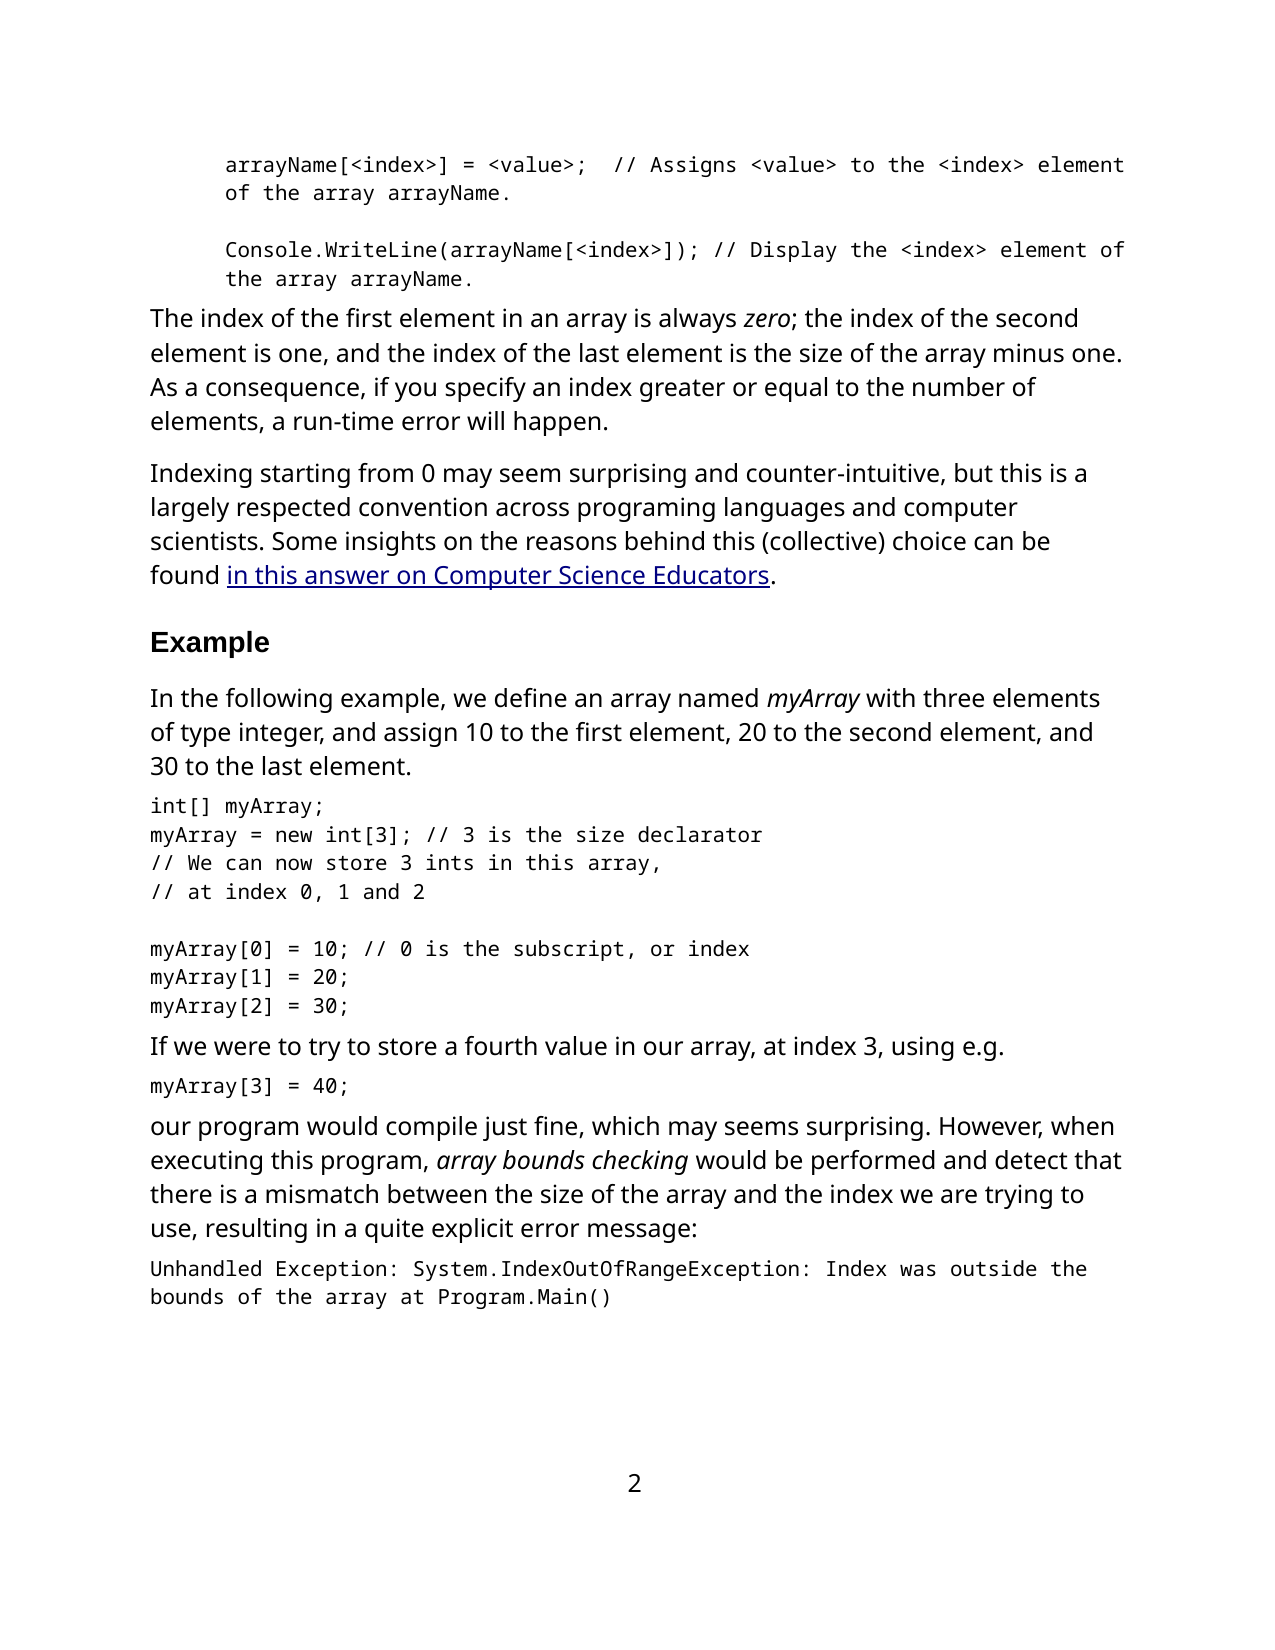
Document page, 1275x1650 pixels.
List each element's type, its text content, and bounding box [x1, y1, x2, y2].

text int[] myArray; [150, 792, 1125, 820]
text Unhandled Exception: System.IndexOutOfRangeException: Index was outside the bounds of the array at Program.Main() [150, 1254, 1125, 1311]
list Console.WriteLine(arrayName[<index>]); // Display the <index> element of the array arrayName. [187, 235, 1125, 292]
text The index of the first element in an array is always zero; the index of the second element is one, and the index of the last element is the size of the array minus one. As a consequence, if you specify an index greater or equal to the number of elements, a run-time error will happen. [150, 301, 1125, 437]
text myArray[1] = 20; [150, 962, 1125, 991]
text // We can now store 3 ints in this array, [150, 848, 1125, 877]
text our program would compile just fine, which may seems surprising. However, when executing this program, array bounds checking would be performed and detect that there is a mismatch between the size of the array and the index we are trying to use, resulting in a quite explicit error message: [150, 1108, 1125, 1245]
text myArray[2] = 30; [150, 991, 1125, 1019]
text If we were to try to store a fourth value in our array, at index 3, using e.g. [150, 1028, 1125, 1062]
text myArray[0] = 10; // 0 is the subscript, or index [150, 934, 1125, 962]
text In the following example, we define an array named myArray with three elements of type integer, and assign 10 to the first element, 20 to the second element, and 30 to the last element. [150, 681, 1125, 783]
list arrayName[<index>] = <value>; // Assigns <value> to the <index> element of the array arrayName. [187, 150, 1125, 207]
text myArray[3] = 40; [150, 1071, 1125, 1099]
text myArray = new int[3]; // 3 is the size declarator [150, 820, 1125, 848]
text Indexing starting from 0 may seem surprising and counter-intuitive, but this is a largely respected convention across programing languages and computer scientists. Some insights on the reasons behind this (collective) choice can be found in this answer on Computer Science Educators. [150, 455, 1125, 592]
subtitle Example [150, 626, 1125, 659]
text // at index 0, 1 and 2 [150, 877, 1125, 905]
